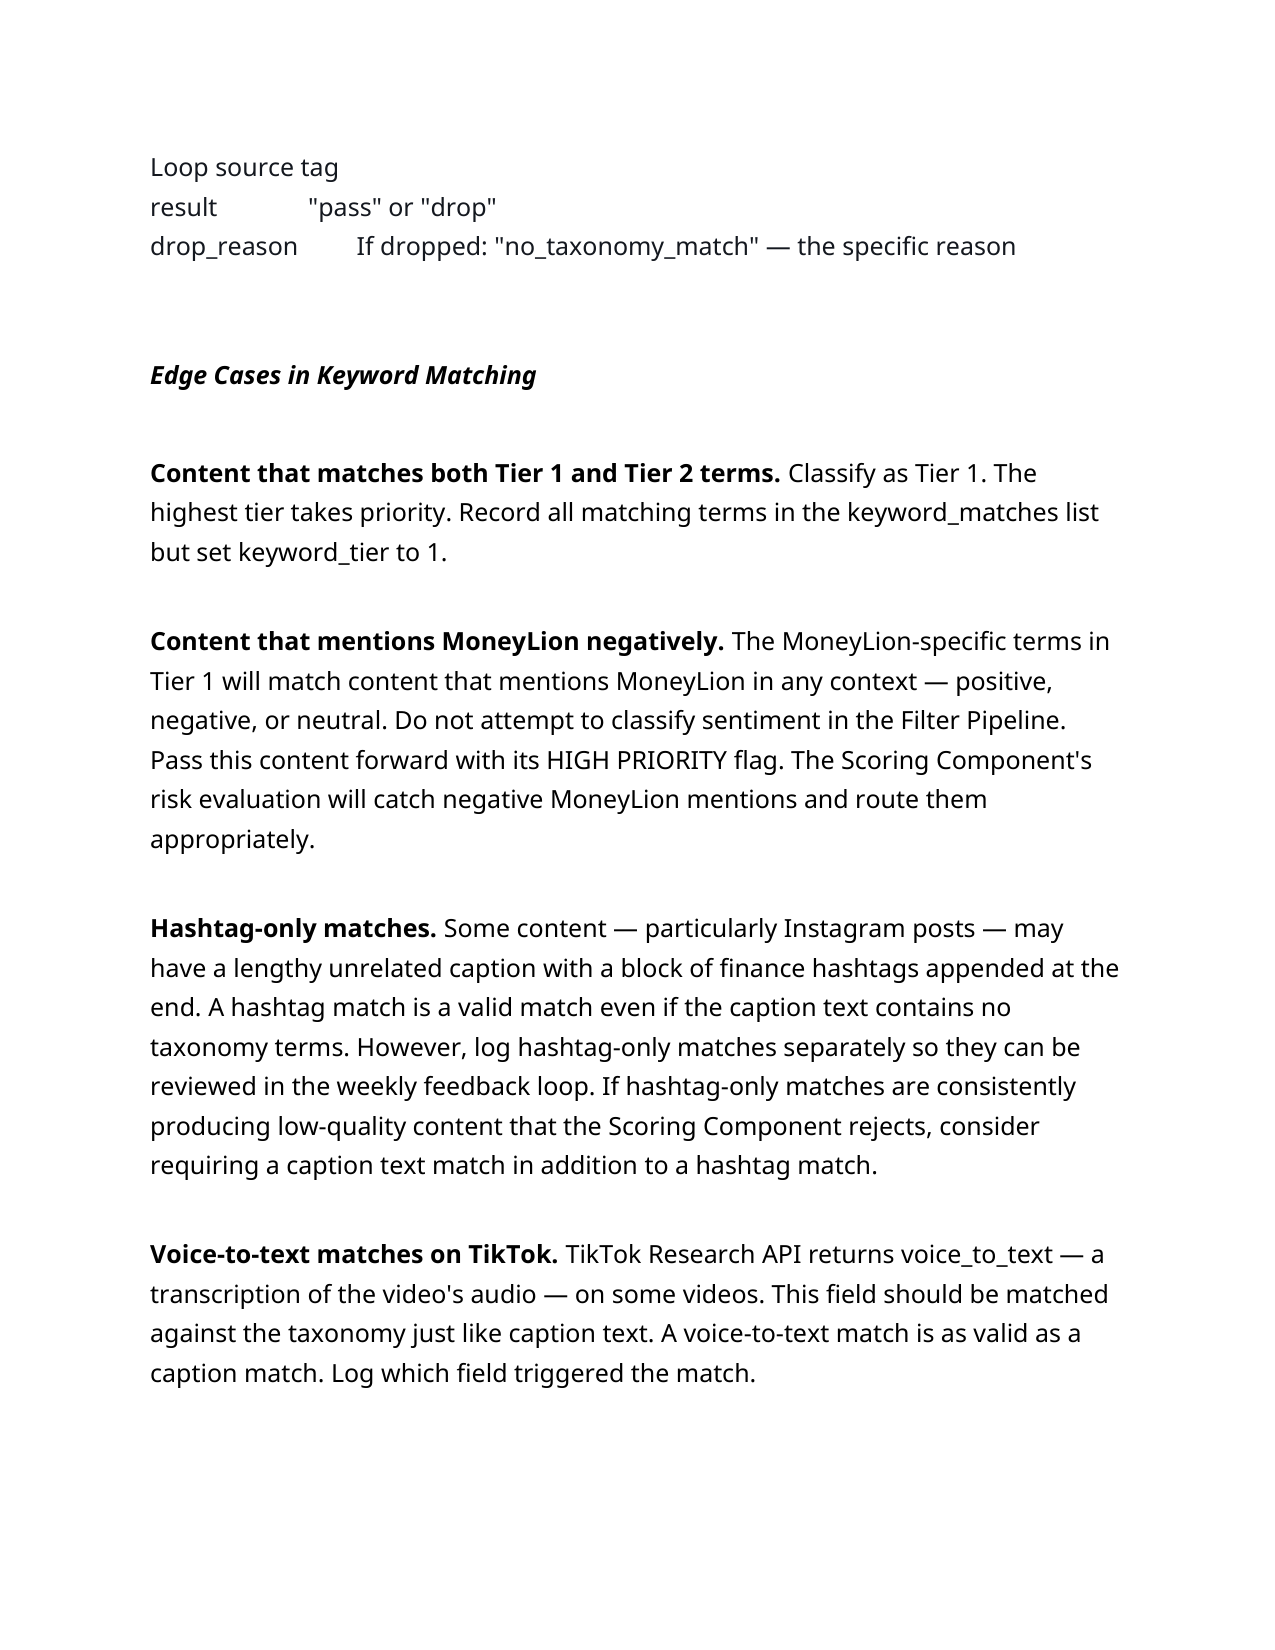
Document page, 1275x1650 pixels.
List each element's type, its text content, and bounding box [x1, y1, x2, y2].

text Voice-to-text matches on TikTok. TikTok Research API returns voice_to_text — a transcription of the video's audio — on some videos. This field should be matched against the taxonomy just like caption text. A voice-to-text match is as valid as a caption match. Log which field triggered the match. [150, 1237, 1125, 1390]
subtitle Edge Cases in Keyword Matching [150, 358, 1125, 392]
text Hashtag-only matches. Some content — particularly Instagram posts — may have a lengthy unrelated caption with a block of finance hashtags appended at the end. A hashtag match is a valid match even if the caption text contains no taxonomy terms. However, log hashtag-only matches separately so they can be reviewed in the weekly feedback loop. If hashtag-only matches are consistently producing low-quality content that the Scoring Component rejects, consider requiring a caption text match in addition to a hashtag match. [150, 911, 1125, 1182]
text Content that matches both Tier 1 and Tier 2 terms. Classify as Tier 1. The highest tier takes priority. Record all matching terms in the keyword_matches list but set keyword_tier to 1. [150, 456, 1125, 568]
text Loop source tag result "pass" or "drop" drop_reason If dropped: "no_taxonomy_match" — the specific reason [150, 150, 1125, 263]
text Content that mentions MoneyLion negatively. The MoneyLion-specific terms in Tier 1 will match content that mentions MoneyLion in any context — positive, negative, or neutral. Do not attempt to classify sentiment in the Filter Pipeline. Pass this content forward with its HIGH PRIORITY flag. The Scoring Component's risk evaluation will catch negative MoneyLion mentions and route them appropriately. [150, 624, 1125, 855]
